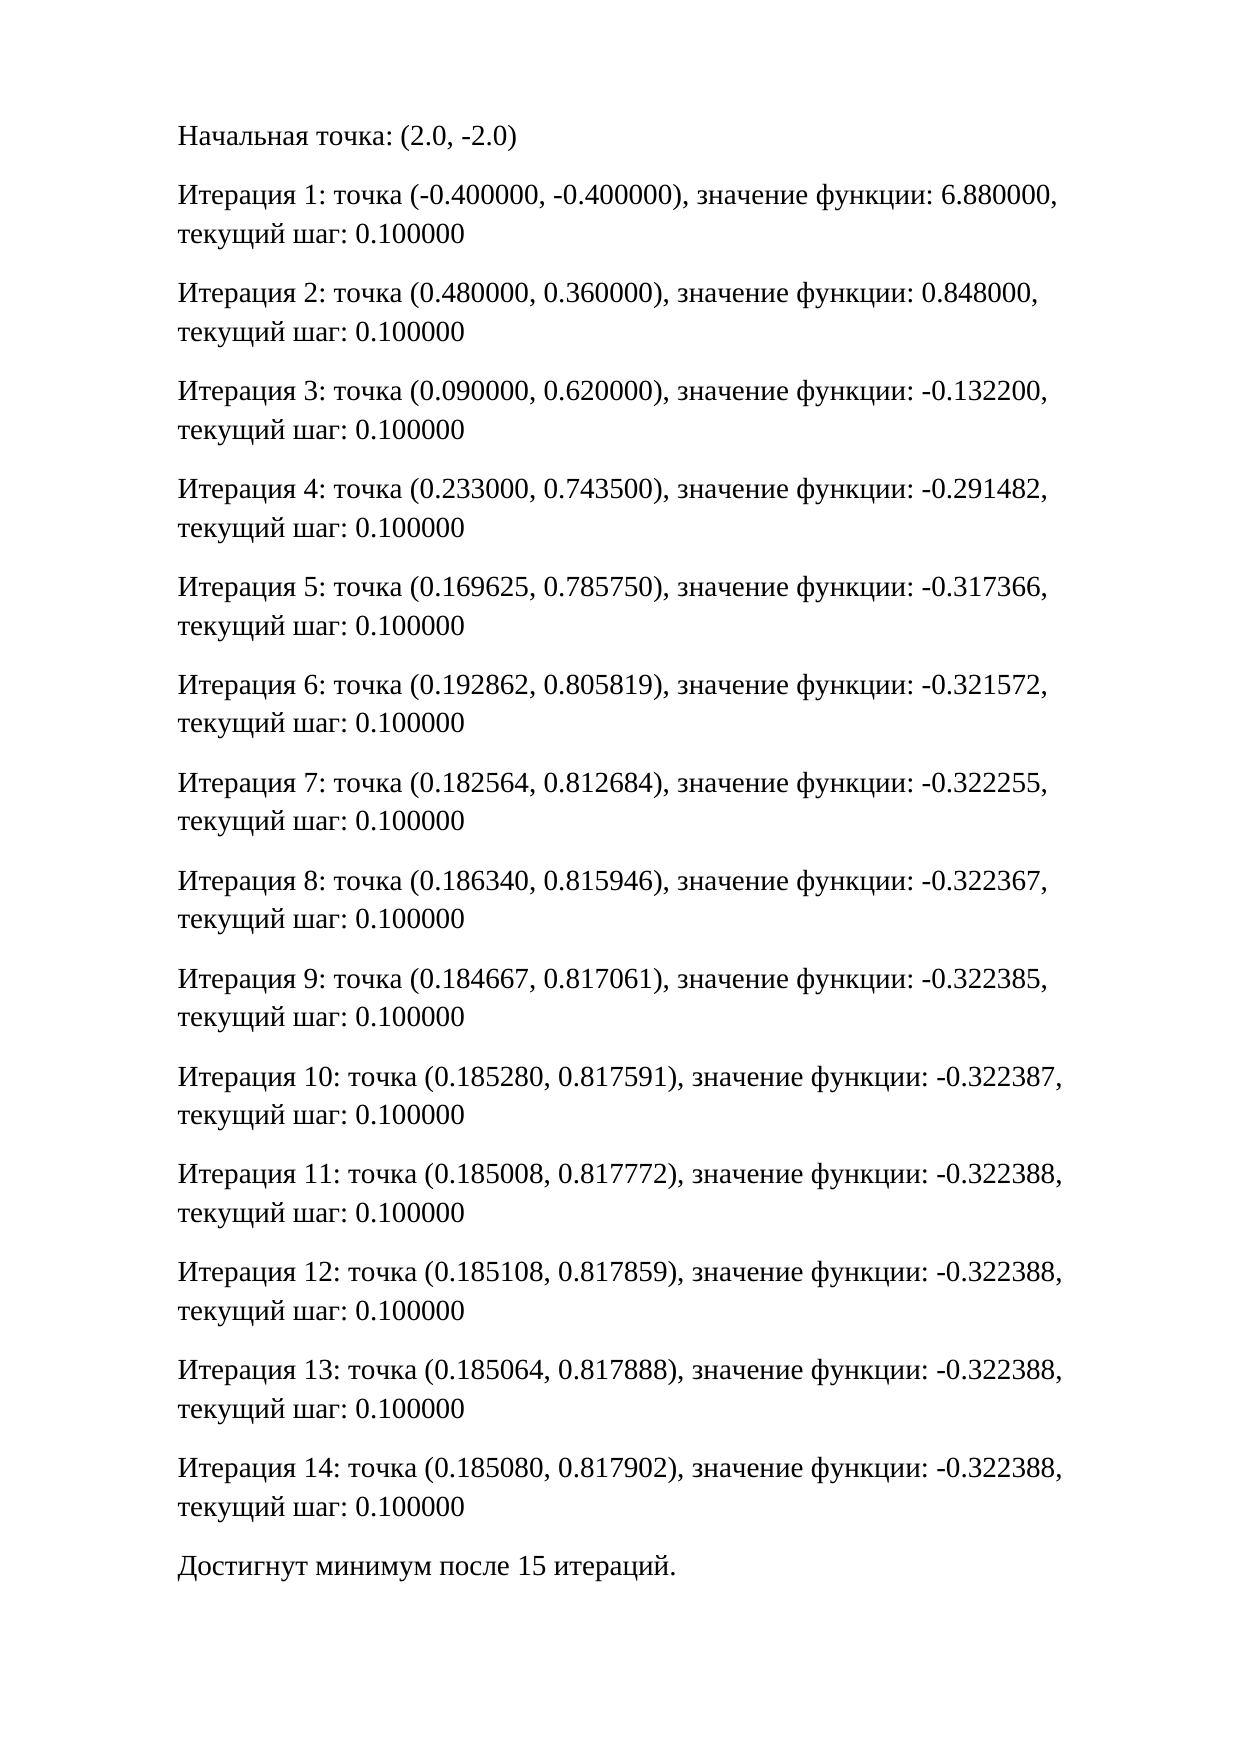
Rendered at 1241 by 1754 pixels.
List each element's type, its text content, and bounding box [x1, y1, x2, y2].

text Итерация 12: точка (0.185108, 0.817859), значение функции: -0.322388, текущий шаг: 0.100000 [177, 1254, 1152, 1327]
text Итерация 1: точка (-0.400000, -0.400000), значение функции: 6.880000, текущий шаг: 0.100000 [177, 177, 1152, 249]
text Итерация 2: точка (0.480000, 0.360000), значение функции: 0.848000, текущий шаг: 0.100000 [177, 275, 1152, 347]
text Итерация 8: точка (0.186340, 0.815946), значение функции: -0.322367, текущий шаг: 0.100000 [177, 863, 1152, 935]
text Достигнут минимум после 15 итераций. [177, 1548, 1152, 1582]
text Итерация 9: точка (0.184667, 0.817061), значение функции: -0.322385, текущий шаг: 0.100000 [177, 961, 1152, 1033]
text Итерация 3: точка (0.090000, 0.620000), значение функции: -0.132200, текущий шаг: 0.100000 [177, 373, 1152, 445]
text Итерация 7: точка (0.182564, 0.812684), значение функции: -0.322255, текущий шаг: 0.100000 [177, 765, 1152, 837]
text Итерация 6: точка (0.192862, 0.805819), значение функции: -0.321572, текущий шаг: 0.100000 [177, 667, 1152, 739]
text Итерация 5: точка (0.169625, 0.785750), значение функции: -0.317366, текущий шаг: 0.100000 [177, 569, 1152, 641]
text Итерация 14: точка (0.185080, 0.817902), значение функции: -0.322388, текущий шаг: 0.100000 [177, 1450, 1152, 1522]
text Начальная точка: (2.0, -2.0) [177, 118, 1152, 152]
text Итерация 13: точка (0.185064, 0.817888), значение функции: -0.322388, текущий шаг: 0.100000 [177, 1352, 1152, 1424]
text Итерация 10: точка (0.185280, 0.817591), значение функции: -0.322387, текущий шаг: 0.100000 [177, 1059, 1152, 1131]
text Итерация 11: точка (0.185008, 0.817772), значение функции: -0.322388, текущий шаг: 0.100000 [177, 1157, 1152, 1229]
text Итерация 4: точка (0.233000, 0.743500), значение функции: -0.291482, текущий шаг: 0.100000 [177, 471, 1152, 543]
